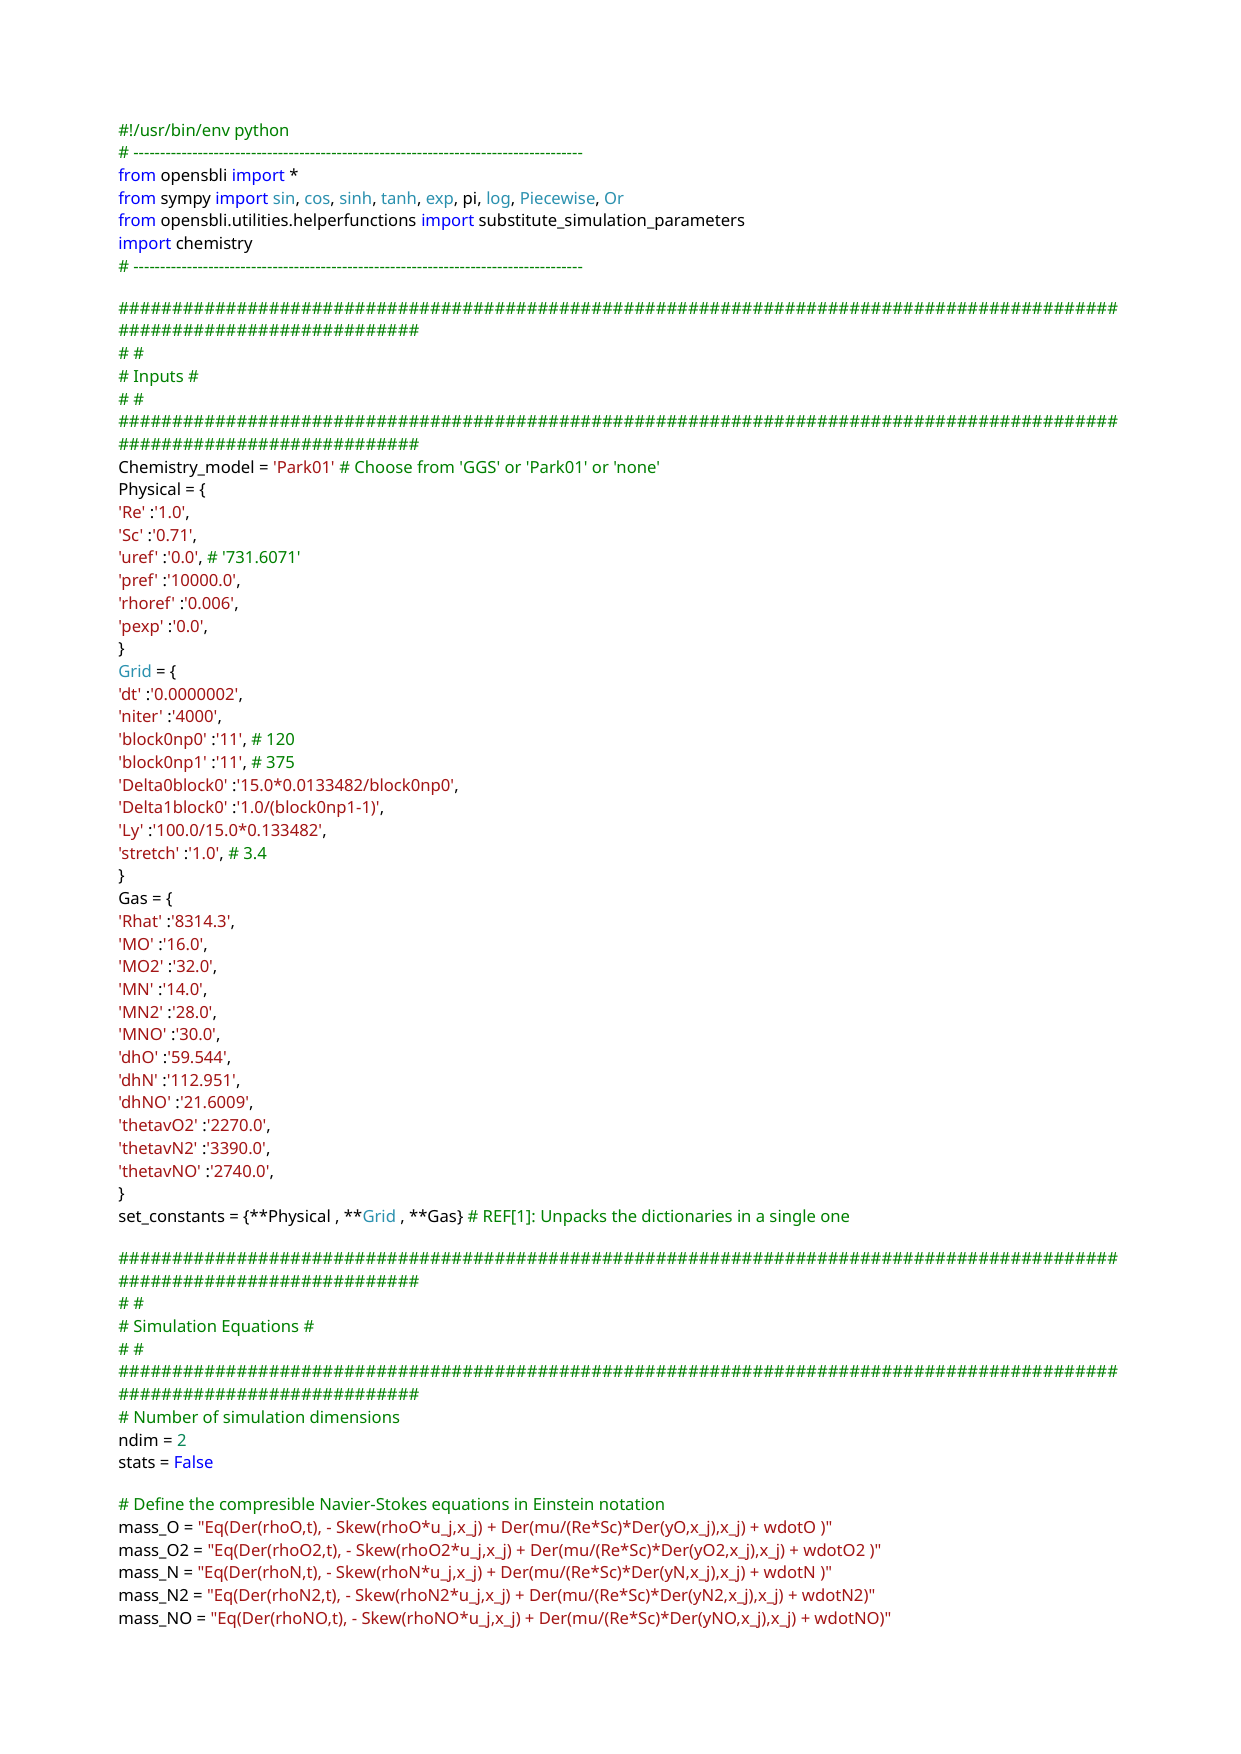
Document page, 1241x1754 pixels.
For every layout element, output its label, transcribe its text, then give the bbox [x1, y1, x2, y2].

text 'MN2' :'28.0', [118, 1000, 1122, 1023]
text 'stretch' :'1.0', # 3.4 [118, 841, 1122, 864]
text 'dt' :'0.0000002', [118, 682, 1122, 705]
text 'pexp' :'0.0', [118, 614, 1122, 637]
text set_constants = {**Physical , **Grid , **Gas} # REF[1]: Unpacks the dictionaries in a single one [118, 1204, 1122, 1227]
text 'Ly' :'100.0/15.0*0.133482', [118, 818, 1122, 841]
text mass_N2 = "Eq(Der(rhoN2,t), - Skew(rhoN2*u_j,x_j) + Der(mu/(Re*Sc)*Der(yN2,x_j),x_j) + wdotN2)" [118, 1583, 1122, 1606]
text } [118, 637, 1122, 659]
text Grid = { [118, 659, 1122, 682]
text 'block0np0' :'11', # 120 [118, 728, 1122, 750]
text 'block0np1' :'11', # 375 [118, 750, 1122, 773]
text Chemistry_model = 'Park01' # Choose from 'GGS' or 'Park01' or 'none' [118, 455, 1122, 478]
text # # [118, 387, 1122, 410]
text # # [118, 1337, 1122, 1360]
text # Define the compresible Navier-Stokes equations in Einstein notation [118, 1493, 1122, 1515]
text 'Re' :'1.0', [118, 501, 1122, 523]
text ######################################################################################################################### [118, 410, 1122, 455]
text #!/usr/bin/env python [118, 118, 1122, 141]
text ######################################################################################################################### [118, 296, 1122, 342]
text 'Delta0block0' :'15.0*0.0133482/block0np0', [118, 773, 1122, 796]
text from opensbli import * [118, 163, 1122, 186]
text ######################################################################################################################### [118, 1246, 1122, 1292]
text mass_NO = "Eq(Der(rhoNO,t), - Skew(rhoNO*u_j,x_j) + Der(mu/(Re*Sc)*Der(yNO,x_j),x_j) + wdotNO)" [118, 1606, 1122, 1629]
text # Number of simulation dimensions [118, 1405, 1122, 1428]
text ndim = 2 [118, 1428, 1122, 1451]
text from opensbli.utilities.helperfunctions import substitute_simulation_parameters [118, 209, 1122, 232]
text } [118, 1182, 1122, 1204]
text from sympy import sin, cos, sinh, tanh, exp, pi, log, Piecewise, Or [118, 186, 1122, 209]
text 'rhoref' :'0.006', [118, 591, 1122, 614]
text ######################################################################################################################### [118, 1360, 1122, 1405]
text 'pref' :'10000.0', [118, 569, 1122, 591]
text } [118, 864, 1122, 887]
text Physical = { [118, 478, 1122, 501]
text 'MO' :'16.0', [118, 932, 1122, 955]
text 'MN' :'14.0', [118, 977, 1122, 1000]
text 'thetavNO' :'2740.0', [118, 1159, 1122, 1182]
text mass_O = "Eq(Der(rhoO,t), - Skew(rhoO*u_j,x_j) + Der(mu/(Re*Sc)*Der(yO,x_j),x_j) + wdotO )" [118, 1515, 1122, 1538]
text 'thetavN2' :'3390.0', [118, 1136, 1122, 1159]
text # # [118, 342, 1122, 364]
text # ------------------------------------------------------------------------------------ [118, 141, 1122, 163]
text mass_N = "Eq(Der(rhoN,t), - Skew(rhoN*u_j,x_j) + Der(mu/(Re*Sc)*Der(yN,x_j),x_j) + wdotN )" [118, 1561, 1122, 1583]
text # Simulation Equations # [118, 1314, 1122, 1337]
text 'niter' :'4000', [118, 705, 1122, 728]
text import chemistry [118, 232, 1122, 254]
text 'Rhat' :'8314.3', [118, 909, 1122, 932]
text # Inputs # [118, 364, 1122, 387]
text 'MNO' :'30.0', [118, 1023, 1122, 1046]
text Gas = { [118, 887, 1122, 909]
text 'uref' :'0.0', # '731.6071' [118, 546, 1122, 569]
text stats = False [118, 1451, 1122, 1473]
text 'dhN' :'112.951', [118, 1068, 1122, 1091]
text # ------------------------------------------------------------------------------------ [118, 254, 1122, 277]
text # # [118, 1292, 1122, 1314]
text 'Sc' :'0.71', [118, 523, 1122, 546]
text 'Delta1block0' :'1.0/(block0np1-1)', [118, 796, 1122, 818]
text 'dhNO' :'21.6009', [118, 1091, 1122, 1114]
text mass_O2 = "Eq(Der(rhoO2,t), - Skew(rhoO2*u_j,x_j) + Der(mu/(Re*Sc)*Der(yO2,x_j),x_j) + wdotO2 )" [118, 1538, 1122, 1561]
text 'dhO' :'59.544', [118, 1046, 1122, 1068]
text 'thetavO2' :'2270.0', [118, 1114, 1122, 1136]
text 'MO2' :'32.0', [118, 955, 1122, 977]
